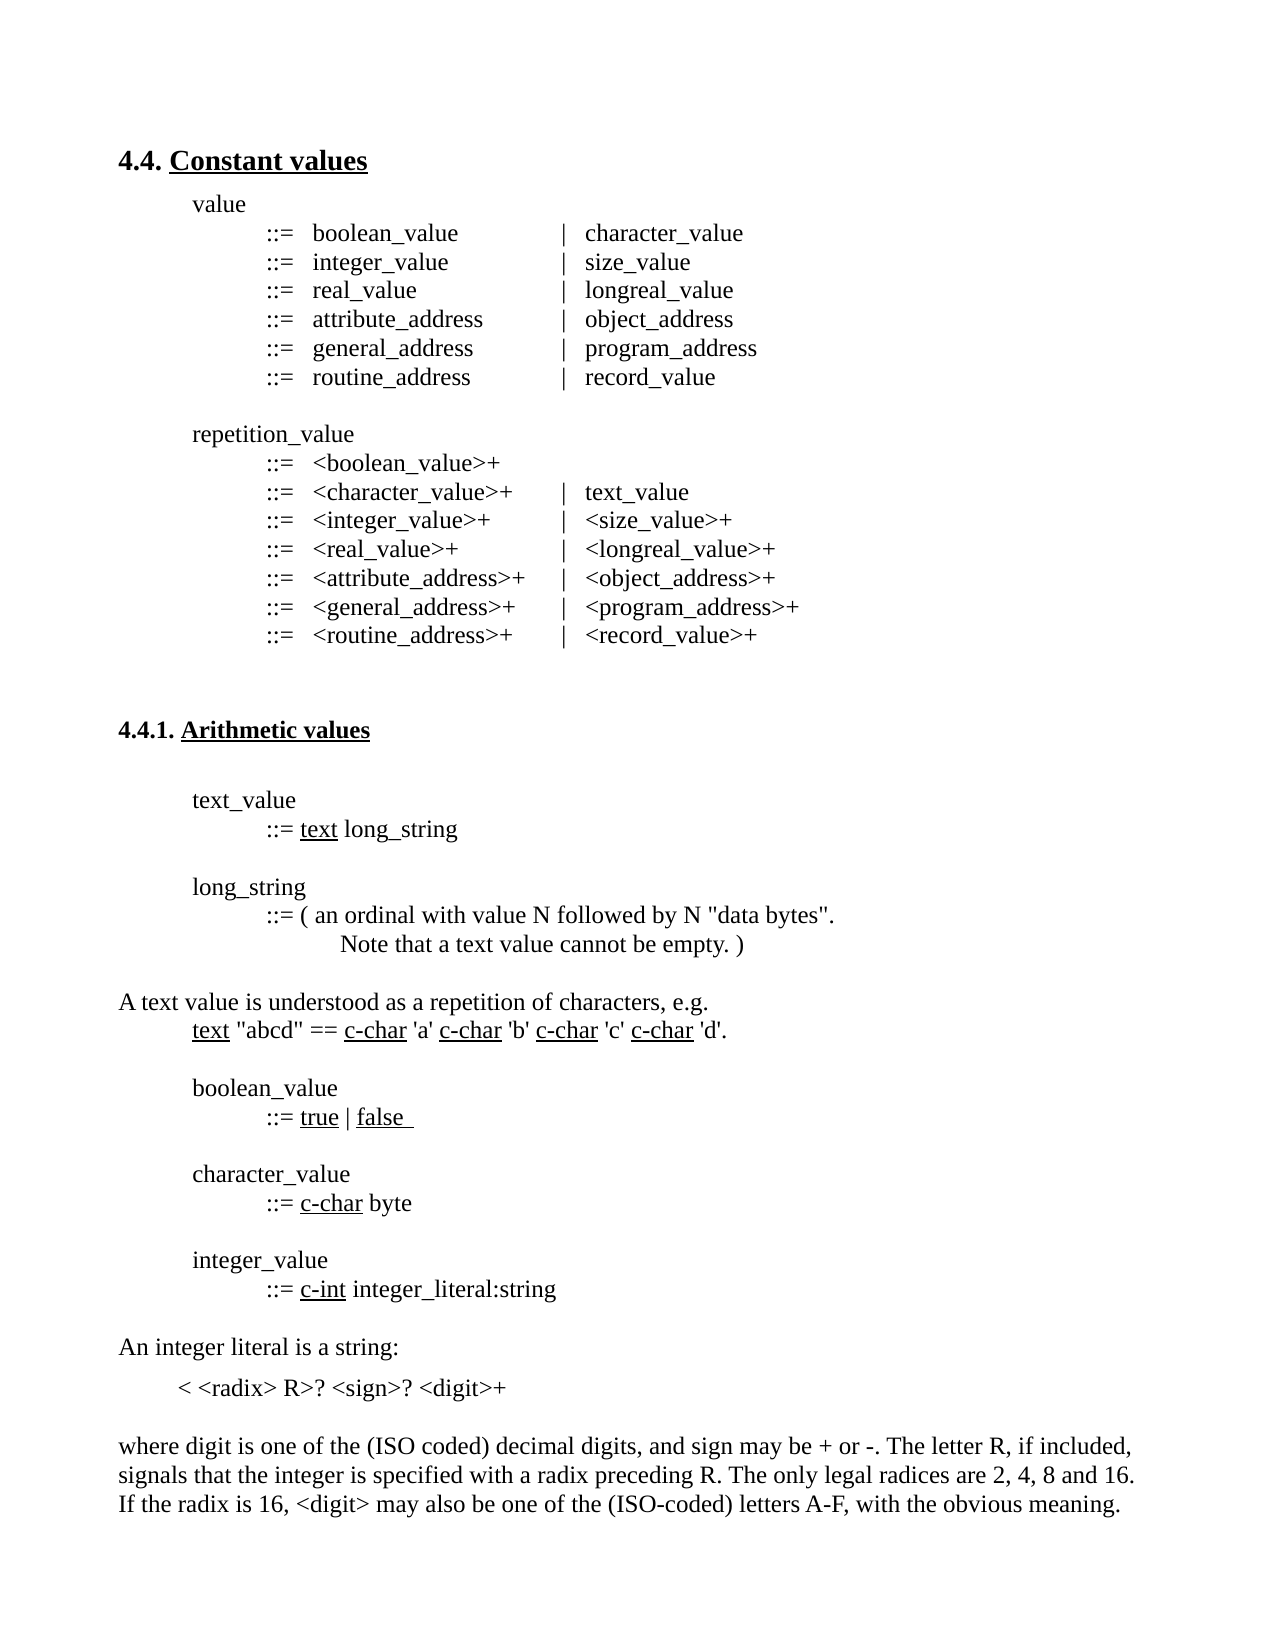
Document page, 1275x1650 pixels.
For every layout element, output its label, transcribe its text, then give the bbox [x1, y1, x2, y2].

subtitle 4.4.1. Arithmetic values [118, 715, 1157, 744]
text ::= general_address | program_address [118, 333, 1157, 362]
text repetition_value [118, 419, 1157, 448]
text ::= ( an ordinal with value N followed by N "data bytes". [118, 900, 1157, 929]
text where digit is one of the (ISO coded) decimal digits, and sign may be + or -. The letter R, if included, signals that the integer is specified with a radix preceding R. The only legal radices are 2, 4, 8 and 16. If the radix is 16, <digit> may also be one of the (ISO-coded) letters A-F, with the obvious meaning. [118, 1431, 1157, 1517]
text A text value is understood as a repetition of characters, e.g. [118, 987, 1157, 1015]
text ::= <attribute_address>+ | <object_address>+ [118, 563, 1157, 592]
text ::= <real_value>+ | <longreal_value>+ [118, 534, 1157, 563]
text ::= <integer_value>+ | <size_value>+ [118, 505, 1157, 534]
text ::= true | false [118, 1102, 1157, 1130]
text ::= <routine_address>+ | <record_value>+ [118, 620, 1157, 649]
text ::= real_value | longreal_value [118, 275, 1157, 304]
text character_value [118, 1159, 1157, 1188]
text ::= c-int integer_literal:string [118, 1274, 1157, 1303]
text long_string [118, 872, 1157, 900]
text ::= attribute_address | object_address [118, 304, 1157, 333]
text ::= routine_address | record_value [118, 362, 1157, 390]
text ::= <boolean_value>+ [118, 448, 1157, 477]
text integer_value [118, 1245, 1157, 1274]
text Note that a text value cannot be empty. ) [118, 929, 1157, 958]
text ::= <character_value>+ | text_value [118, 477, 1157, 505]
text boolean_value [118, 1073, 1157, 1102]
text ::= boolean_value | character_value [118, 218, 1157, 247]
text value [118, 189, 1157, 218]
text ::= <general_address>+ | <program_address>+ [118, 592, 1157, 620]
subtitle 4.4. Constant values [118, 143, 1157, 177]
text ::= text long_string [118, 814, 1157, 843]
text text "abcd" == c-char 'a' c-char 'b' c-char 'c' c-char 'd'. [118, 1015, 1157, 1044]
text An integer literal is a string: [118, 1332, 1157, 1360]
text < <radix> R>? <sign>? <digit>+ [177, 1373, 1098, 1402]
text ::= integer_value | size_value [118, 247, 1157, 275]
text ::= c-char byte [118, 1188, 1157, 1217]
text text_value [118, 757, 1157, 814]
